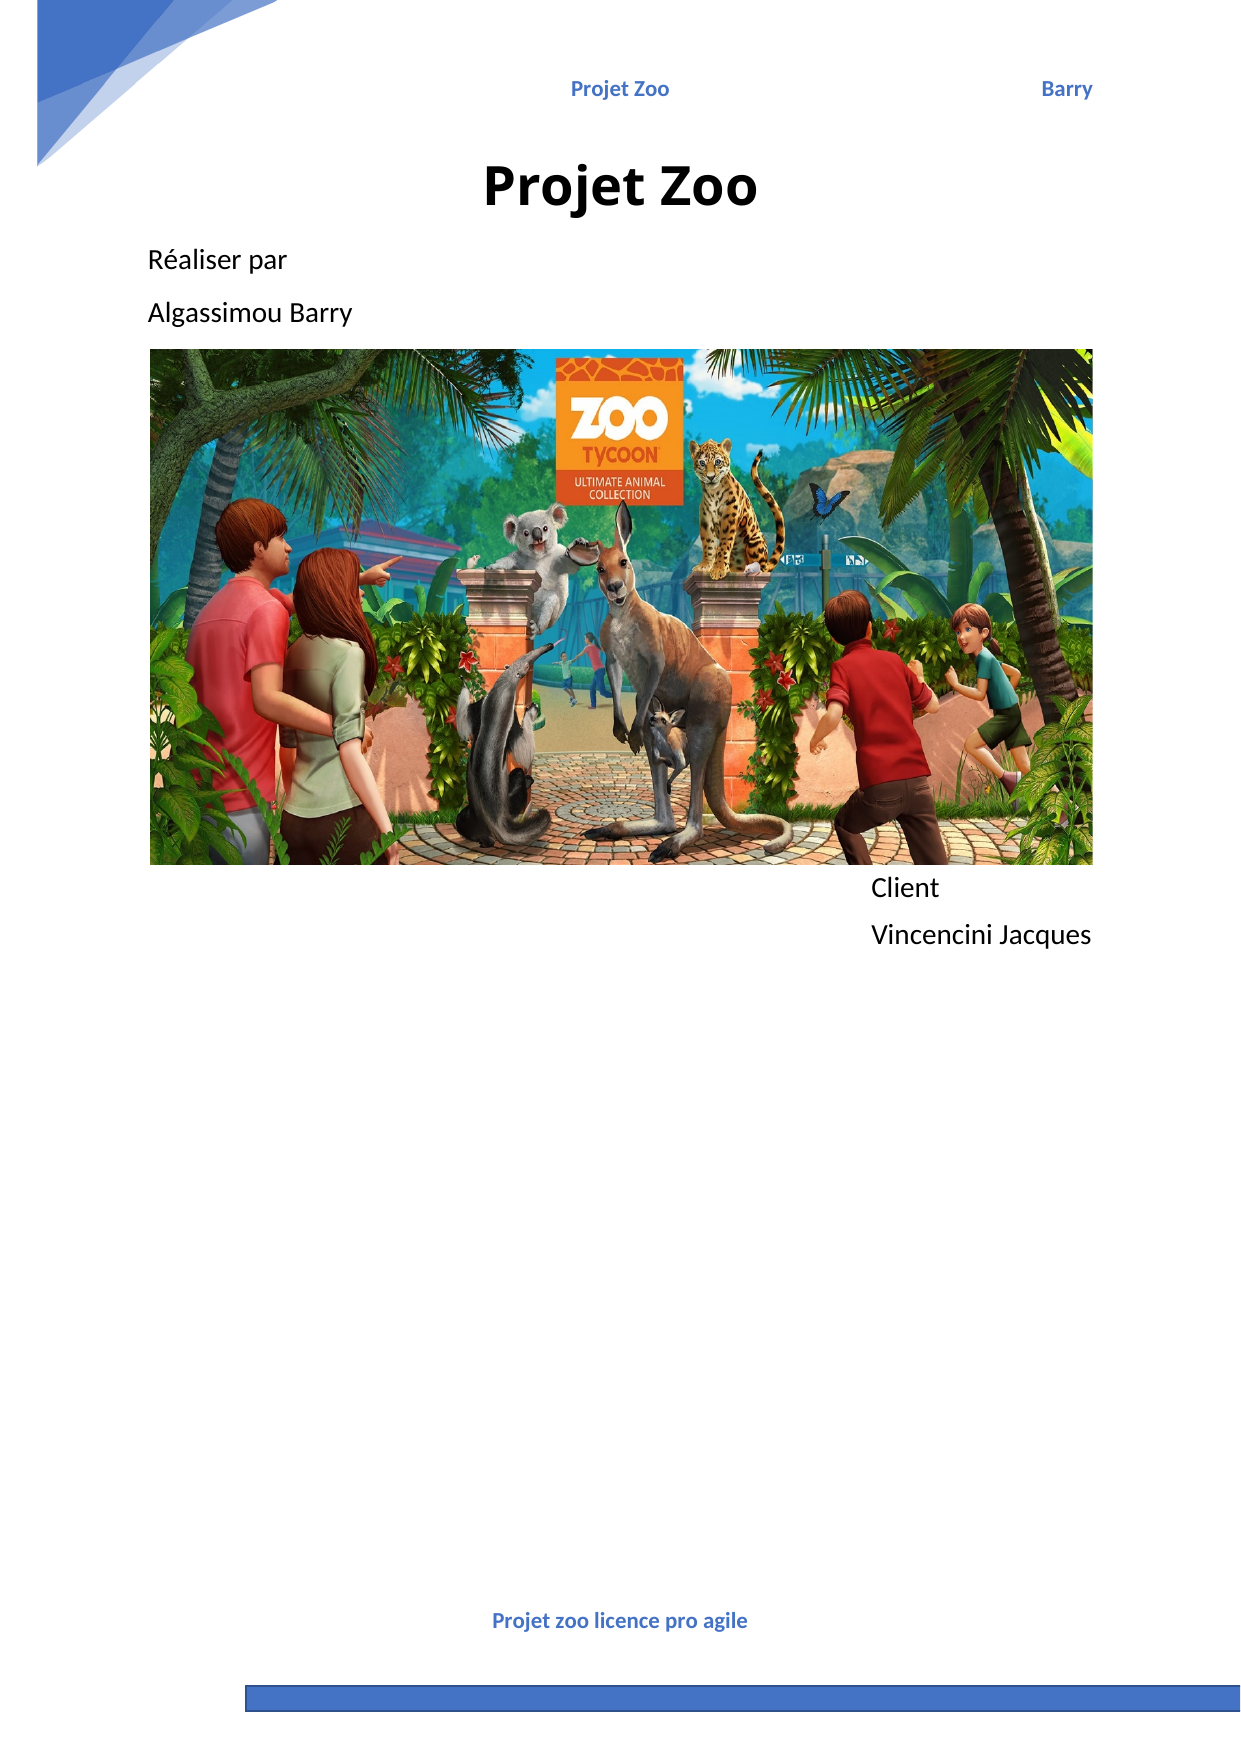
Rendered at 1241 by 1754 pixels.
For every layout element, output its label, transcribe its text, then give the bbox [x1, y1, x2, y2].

text Algassimou Barry [148, 294, 1093, 330]
text Projet Zoo [148, 148, 1093, 221]
text Réaliser par [148, 241, 1093, 277]
